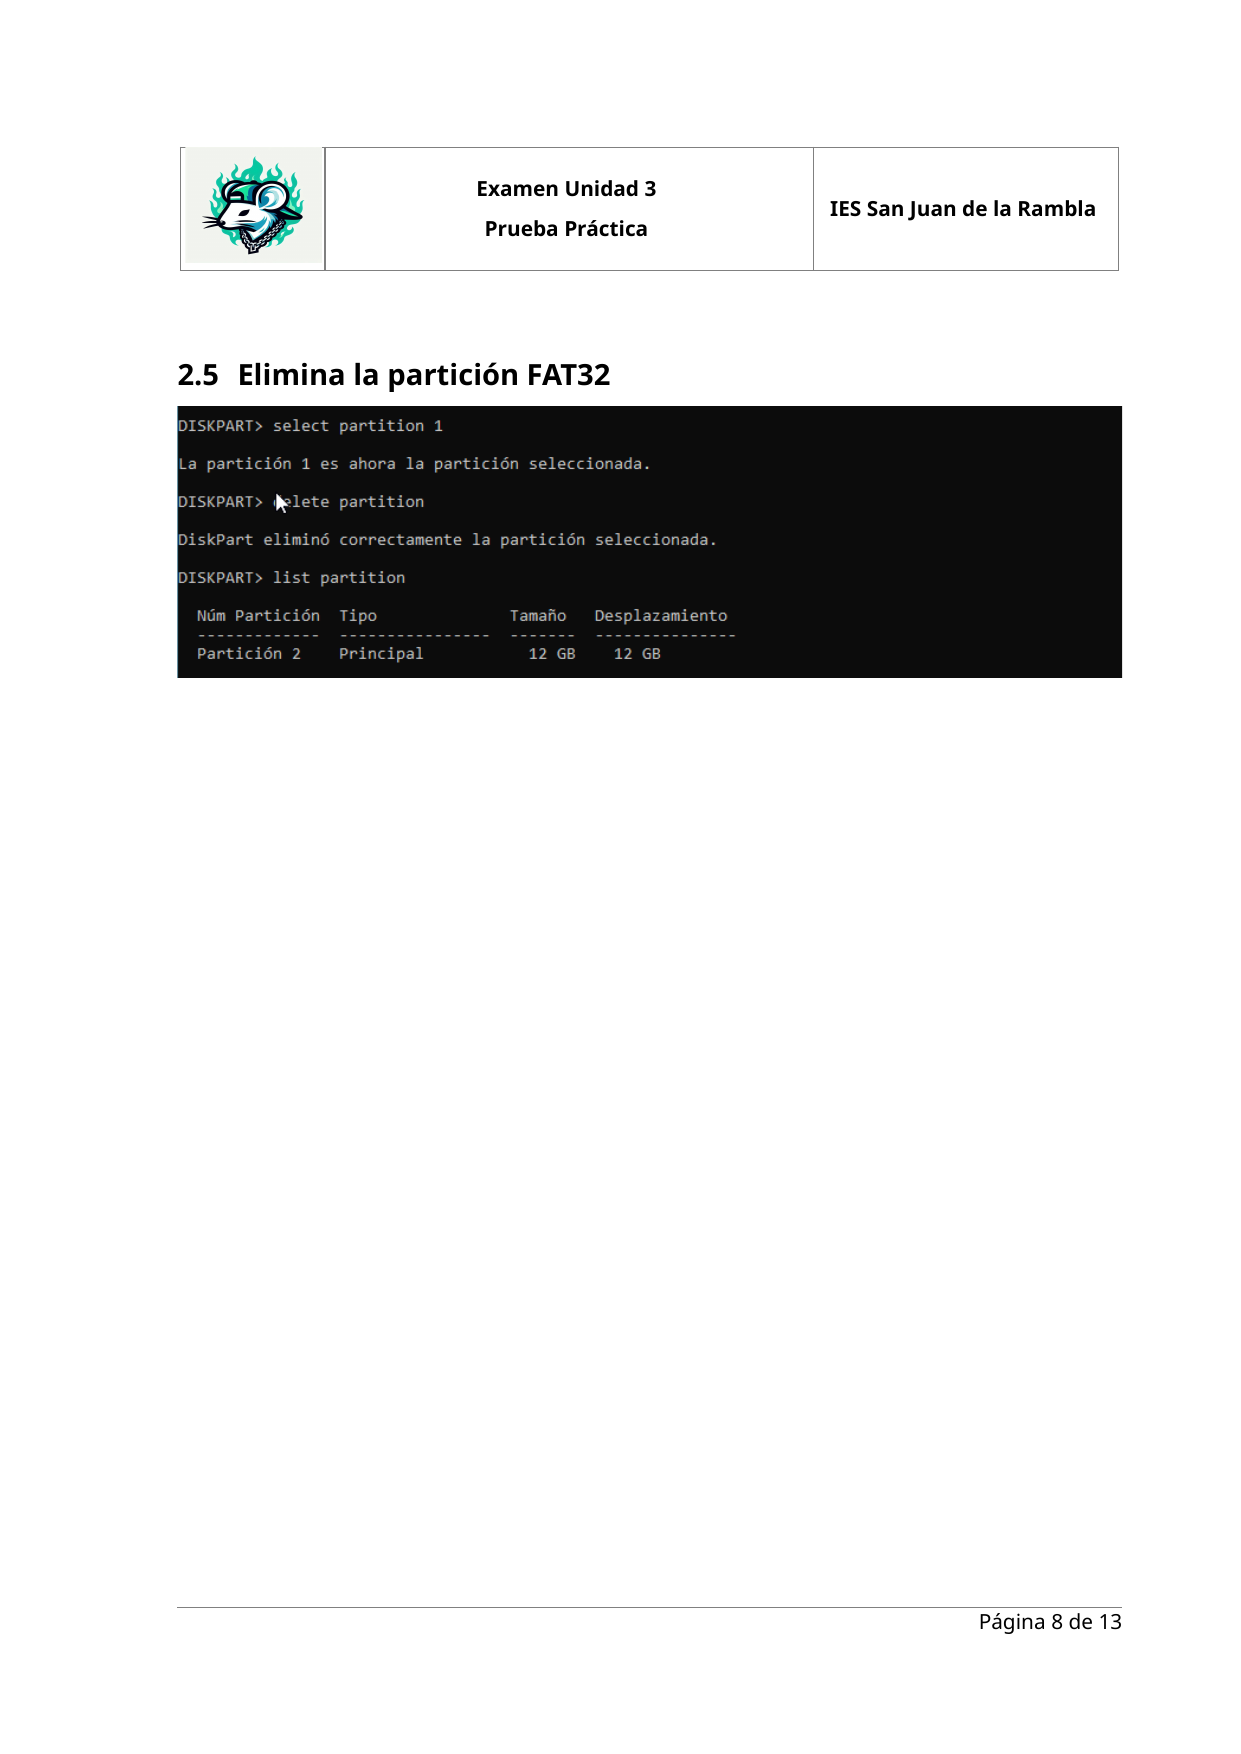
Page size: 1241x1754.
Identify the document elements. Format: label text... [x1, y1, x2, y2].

subtitle Elimina la partición FAT32 [177, 354, 1122, 393]
picture [185, 147, 322, 263]
picture [177, 406, 1123, 678]
